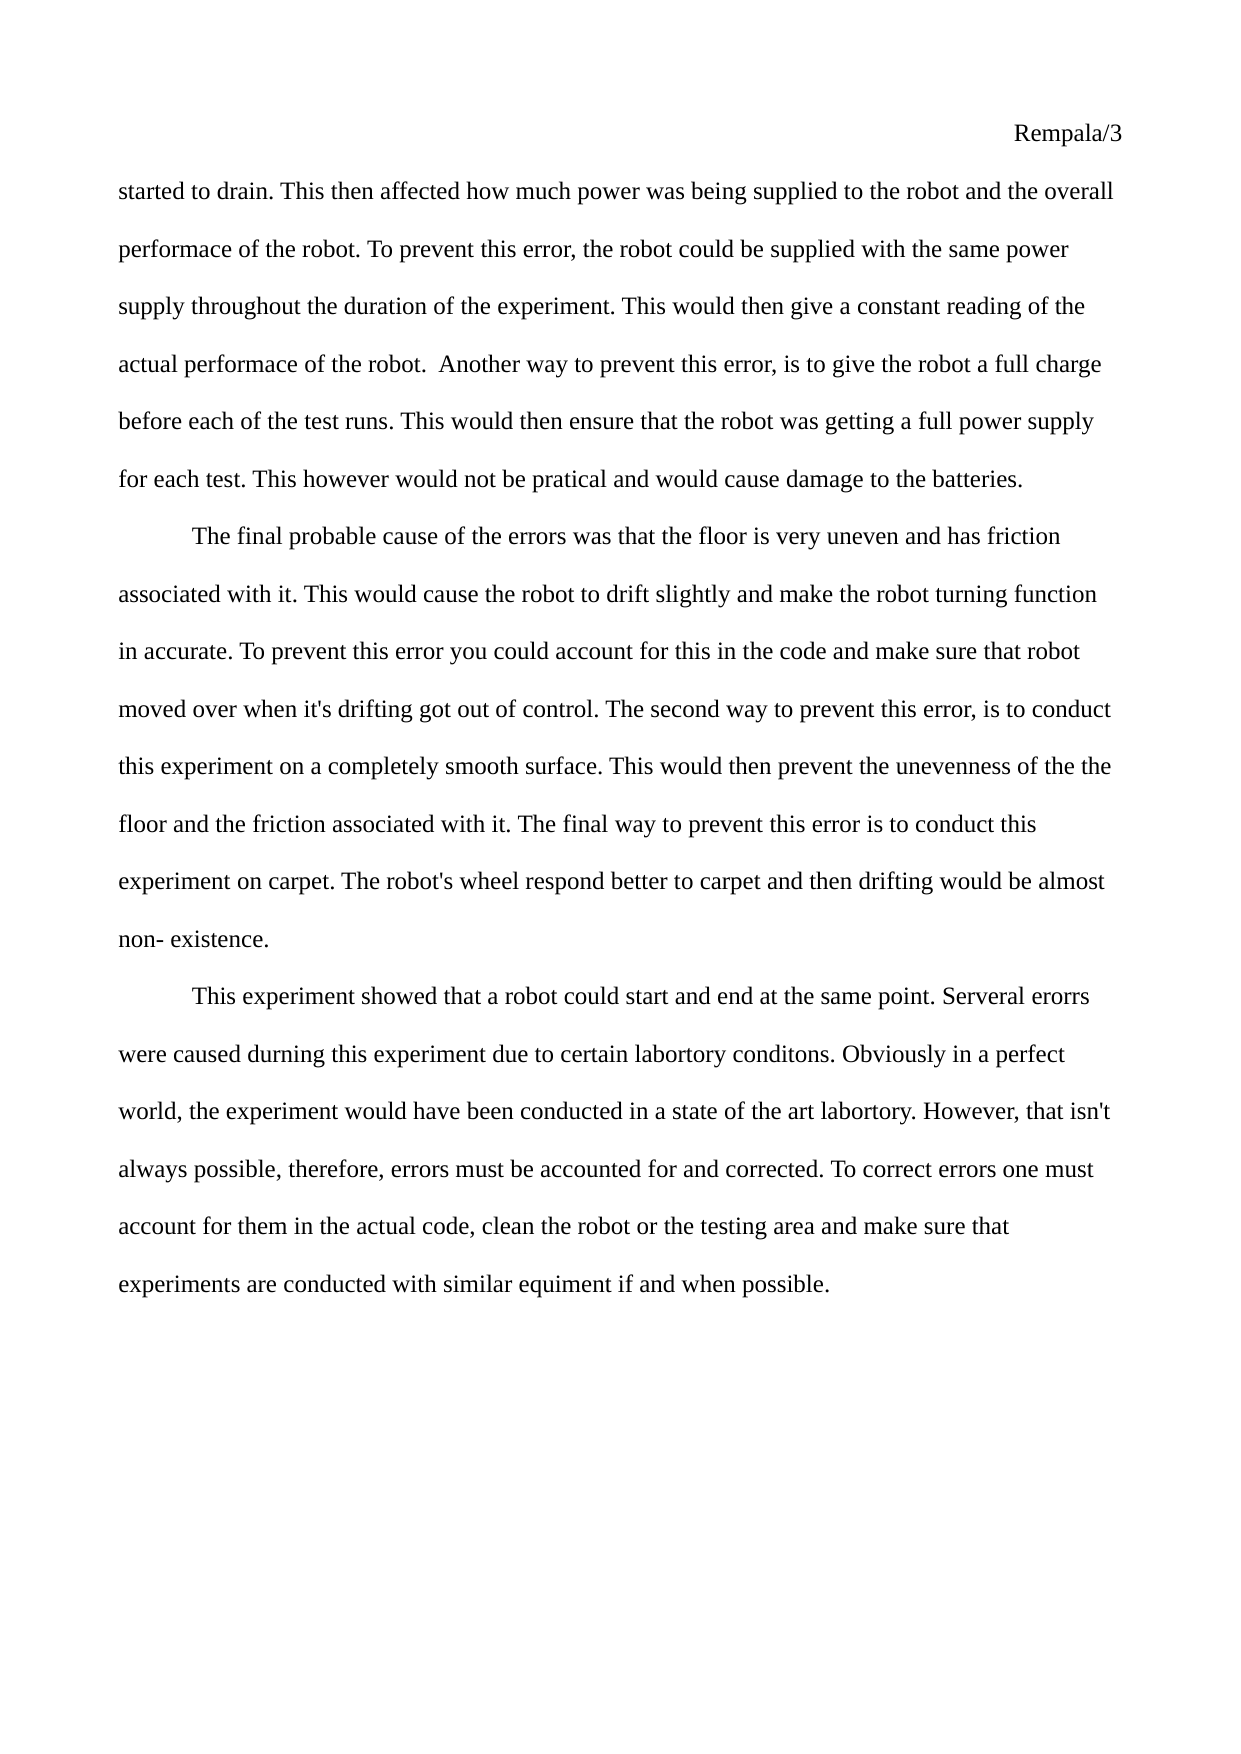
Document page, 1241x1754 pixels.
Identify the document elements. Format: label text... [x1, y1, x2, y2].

text The final probable cause of the errors was that the floor is very uneven and has friction associated with it. This would cause the robot to drift slightly and make the robot turning function in accurate. To prevent this error you could account for this in the code and make sure that robot moved over when it's drifting got out of control. The second way to prevent this error, is to conduct this experiment on a completely smooth surface. This would then prevent the unevenness of the the floor and the friction associated with it. The final way to prevent this error is to conduct this experiment on carpet. The robot's wheel respond better to carpet and then drifting would be almost non- existence. [118, 521, 1122, 953]
text This experiment showed that a robot could start and end at the same point. Serveral erorrs were caused durning this experiment due to certain labortory conditons. Obviously in a perfect world, the experiment would have been conducted in a state of the art labortory. However, that isn't always possible, therefore, errors must be accounted for and corrected. To correct errors one must account for them in the actual code, clean the robot or the testing area and make sure that experiments are conducted with similar equiment if and when possible. [118, 981, 1122, 1298]
text started to drain. This then affected how much power was being supplied to the robot and the overall performace of the robot. To prevent this error, the robot could be supplied with the same power supply throughout the duration of the experiment. This would then give a constant reading of the actual performace of the robot. Another way to prevent this error, is to give the robot a full charge before each of the test runs. This would then ensure that the robot was getting a full power supply for each test. This however would not be pratical and would cause damage to the batteries. [118, 176, 1122, 493]
